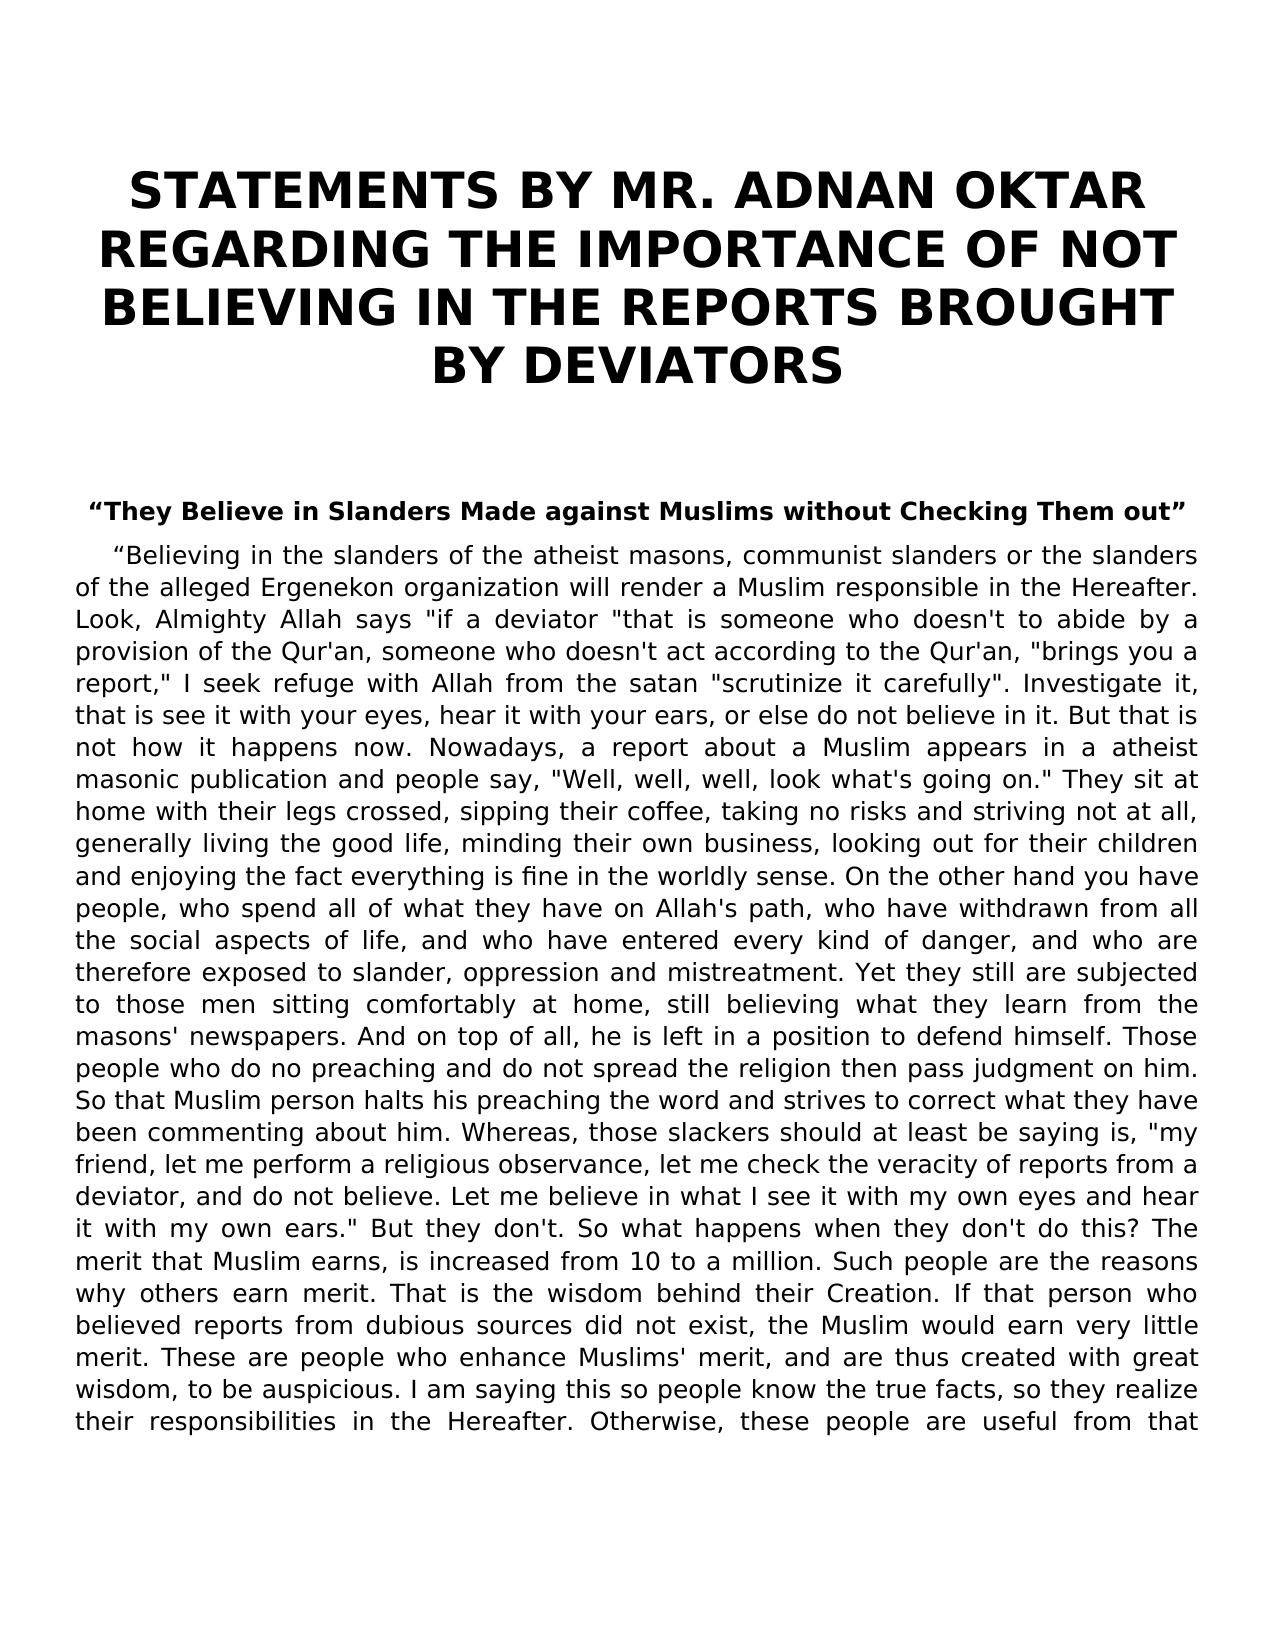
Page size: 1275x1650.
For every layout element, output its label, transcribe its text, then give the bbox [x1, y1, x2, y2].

subtitle STATEMENTS BY MR. ADNAN OKTAR REGARDING THE IMPORTANCE OF NOT BELIEVING IN THE REPORTS BROUGHT BY DEVIATORS [75, 162, 1200, 395]
text “They Believe in Slanders Made against Muslims without Checking Them out” [75, 497, 1200, 526]
text “Believing in the slanders of the atheist masons, communist slanders or the slanders of the alleged Ergenekon organization will render a Muslim responsible in the Hereafter. Look, Almighty Allah says "if a deviator "that is someone who doesn't to abide by a provision of the Qur'an, someone who doesn't act according to the Qur'an, "brings you a report," I seek refuge with Allah from the satan "scrutinize it carefully". Investigate it, that is see it with your eyes, hear it with your ears, or else do not believe in it. But that is not how it happens now. Nowadays, a report about a Muslim appears in a atheist masonic publication and people say, "Well, well, well, look what's going on." They sit at home with their legs crossed, sipping their coffee, taking no risks and striving not at all, generally living the good life, minding their own business, looking out for their children and enjoying the fact everything is fine in the worldly sense. On the other hand you have people, who spend all of what they have on Allah's path, who have withdrawn from all the social aspects of life, and who have entered every kind of danger, and who are therefore exposed to slander, oppression and mistreatment. Yet they still are subjected to those men sitting comfortably at home, still believing what they learn from the masons' newspapers. And on top of all, he is left in a position to defend himself. Those people who do no preaching and do not spread the religion then pass judgment on him. So that Muslim person halts his preaching the word and strives to correct what they have been commenting about him. Whereas, those slackers should at least be saying is, "my friend, let me perform a religious observance, let me check the veracity of reports from a deviator, and do not believe. Let me believe in what I see it with my own eyes and hear it with my own ears." But they don't. So what happens when they don't do this? The merit that Muslim earns, is increased from 10 to a million. Such people are the reasons why others earn merit. That is the wisdom behind their Creation. If that person who believed reports from dubious sources did not exist, the Muslim would earn very little merit. These are people who enhance Muslims' merit, and are thus created with great wisdom, to be auspicious. I am saying this so people know the true facts, so they realize their responsibilities in the Hereafter. Otherwise, these people are useful from that [75, 541, 1200, 1436]
